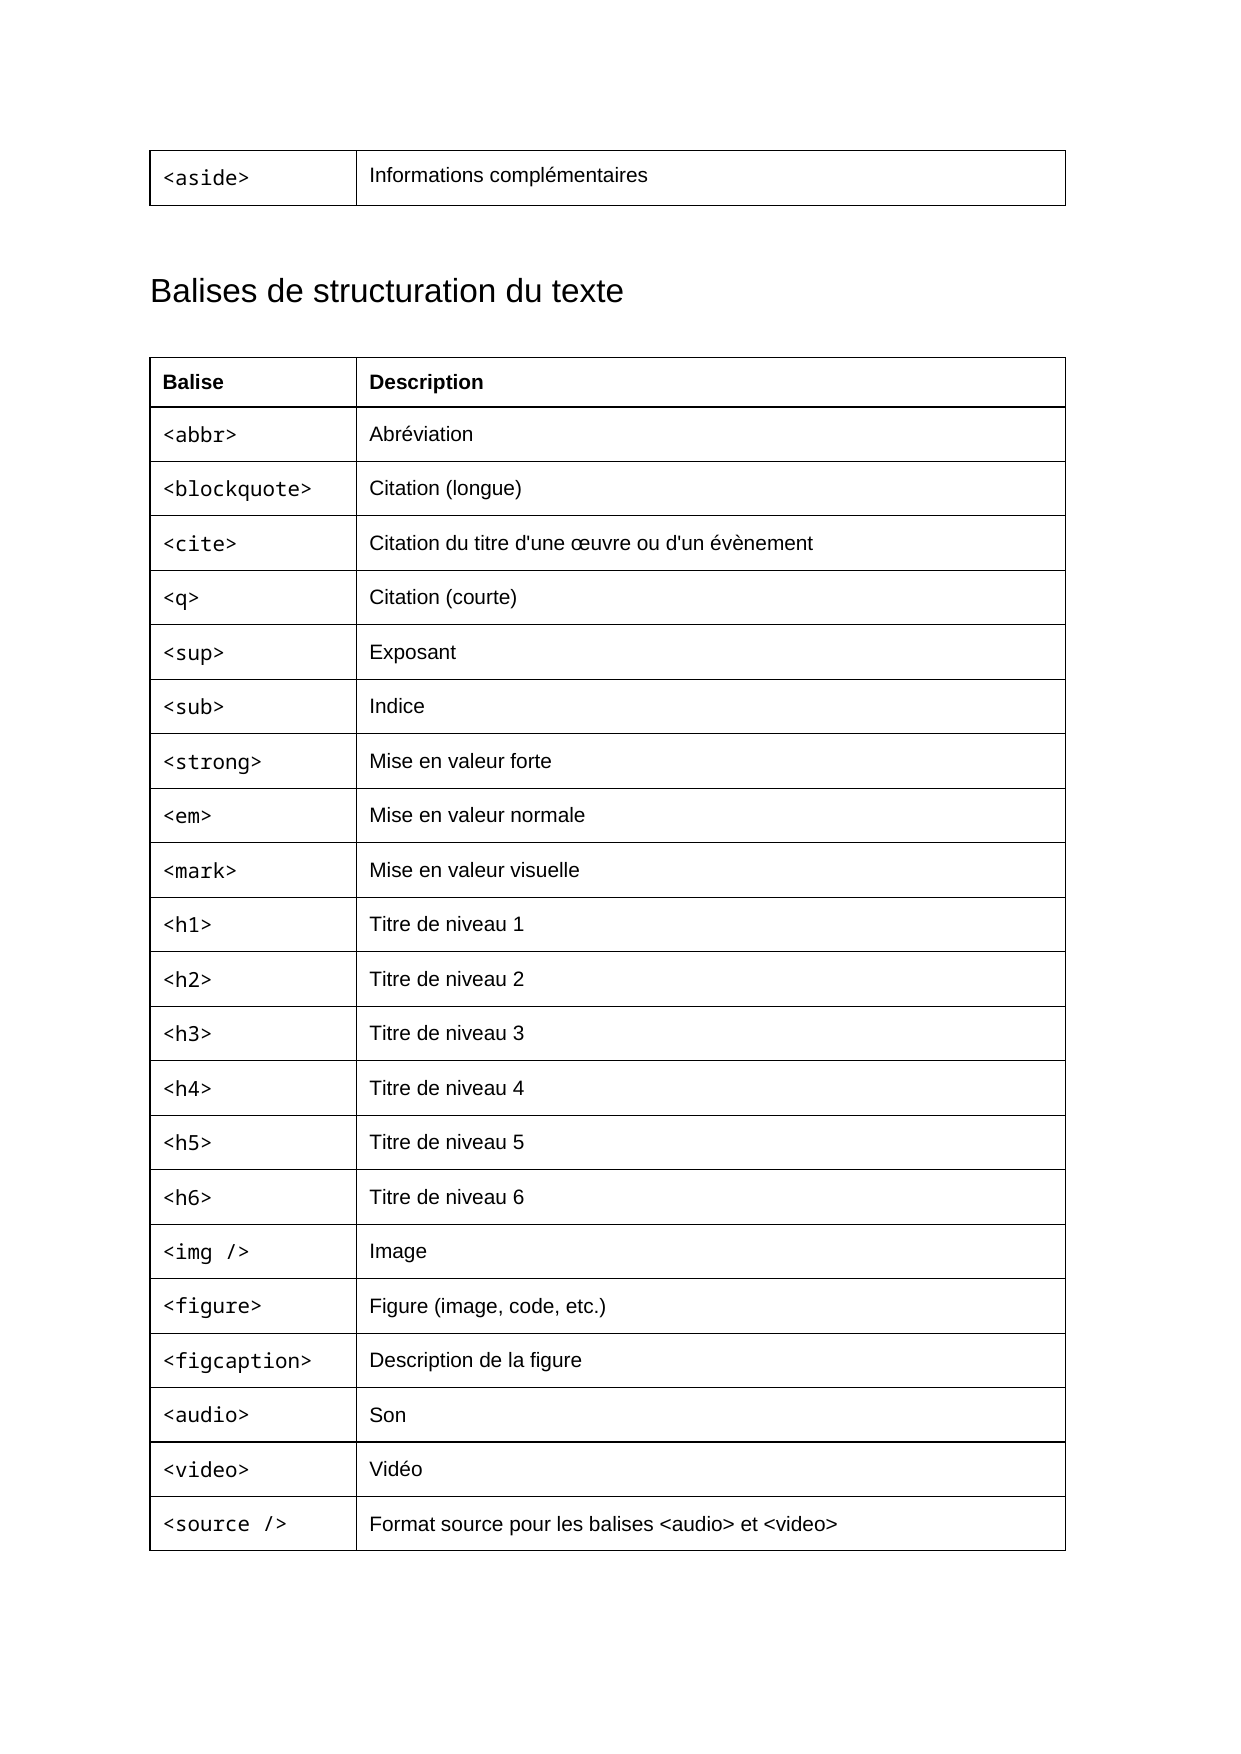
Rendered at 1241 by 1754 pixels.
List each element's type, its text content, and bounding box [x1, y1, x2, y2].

table_cell <mark> [151, 843, 356, 897]
table_cell Format source pour les balises <audio> et <video> [357, 1497, 1065, 1550]
table_cell Mise en valeur forte [357, 734, 1065, 788]
table_cell Son [357, 1388, 1065, 1441]
table_cell <img /> [151, 1225, 356, 1278]
table_cell <h4> [151, 1061, 356, 1114]
table_cell <blockquote> [151, 462, 356, 515]
table_cell Exposant [357, 625, 1065, 679]
table_cell <audio> [151, 1388, 356, 1441]
table_cell Informations complémentaires [357, 151, 1065, 204]
table_cell <h2> [151, 952, 356, 1006]
table_cell Description de la figure [357, 1334, 1065, 1387]
table_cell <video> [151, 1443, 356, 1496]
table_cell Vidéo [357, 1443, 1065, 1496]
table_cell Titre de niveau 2 [357, 952, 1065, 1006]
table_cell Figure (image, code, etc.) [357, 1279, 1065, 1332]
table_cell <aside> [151, 151, 356, 204]
table_header Description [357, 358, 1065, 406]
table_cell <figcaption> [151, 1334, 356, 1387]
table_cell <figure> [151, 1279, 356, 1332]
table_cell <sup> [151, 625, 356, 679]
table_cell <h6> [151, 1170, 356, 1223]
table_cell <q> [151, 571, 356, 624]
table_cell Titre de niveau 6 [357, 1170, 1065, 1223]
table_cell Citation (courte) [357, 571, 1065, 624]
table_cell Image [357, 1225, 1065, 1278]
table_cell <h3> [151, 1007, 356, 1060]
table_cell <source /> [151, 1497, 356, 1550]
table_header Balise [151, 358, 356, 406]
table_cell Abréviation [357, 408, 1065, 461]
table_cell <h5> [151, 1116, 356, 1169]
table_cell Citation du titre d'une œuvre ou d'un évènement [357, 516, 1065, 570]
table_cell Mise en valeur visuelle [357, 843, 1065, 897]
table_cell Titre de niveau 4 [357, 1061, 1065, 1114]
table_cell <h1> [151, 898, 356, 951]
table_cell <strong> [151, 734, 356, 788]
table_cell Titre de niveau 1 [357, 898, 1065, 951]
table_cell Mise en valeur normale [357, 789, 1065, 842]
table_cell <abbr> [151, 408, 356, 461]
table_cell Titre de niveau 5 [357, 1116, 1065, 1169]
table_cell Indice [357, 680, 1065, 733]
table_cell <sub> [151, 680, 356, 733]
subtitle Balises de structuration du texte [150, 272, 1091, 310]
table_cell <em> [151, 789, 356, 842]
table_cell <cite> [151, 516, 356, 570]
table_cell Titre de niveau 3 [357, 1007, 1065, 1060]
table_cell Citation (longue) [357, 462, 1065, 515]
